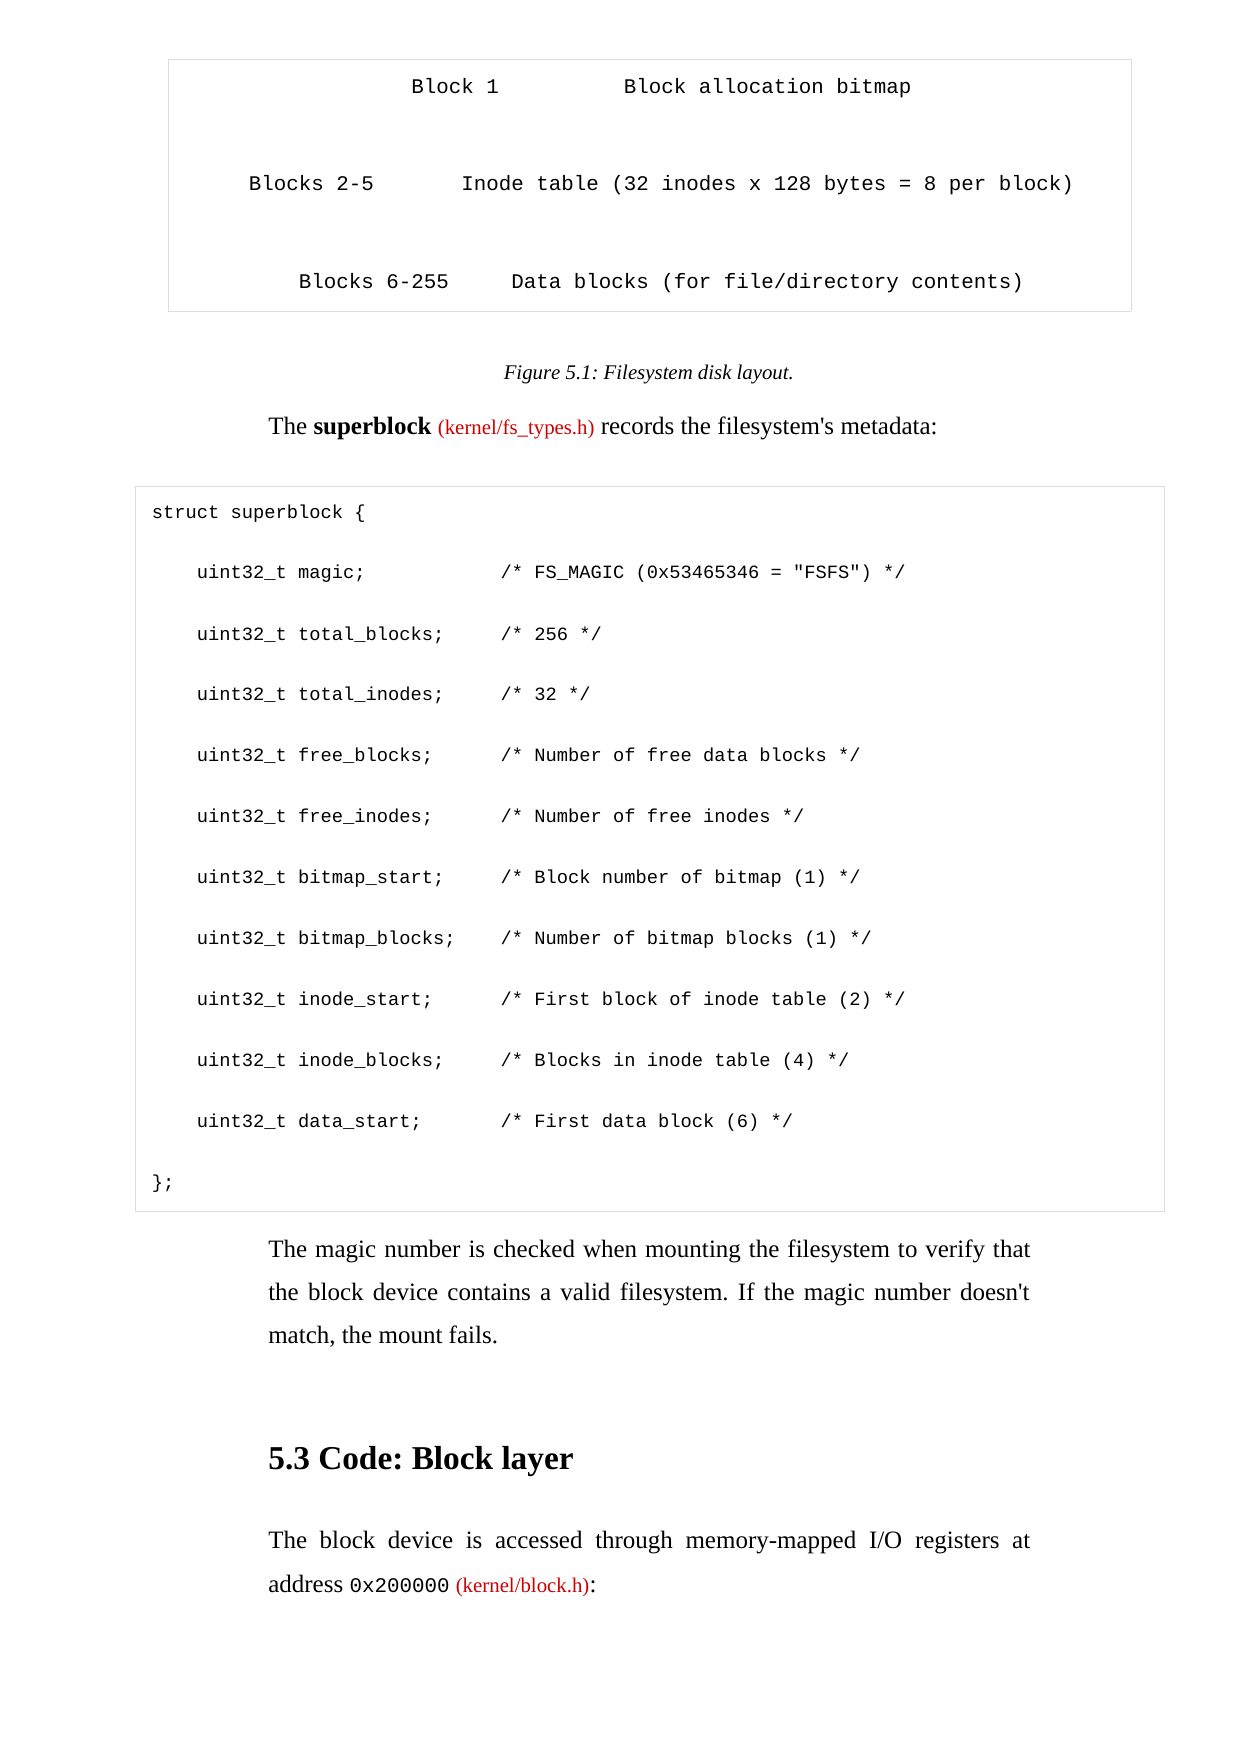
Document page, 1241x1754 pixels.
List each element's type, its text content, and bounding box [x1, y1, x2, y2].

text Block 1 Block allocation bitmap [169, 60, 1131, 99]
subtitle 5.3 Code: Block layer [268, 1438, 1031, 1476]
text uint32_t inode_blocks; /* Blocks in inode table (4) */ [136, 1034, 1164, 1072]
text uint32_t free_blocks; /* Number of free data blocks */ [136, 729, 1164, 767]
text uint32_t total_inodes; /* 32 */ [136, 668, 1164, 706]
text uint32_t bitmap_start; /* Block number of bitmap (1) */ [136, 851, 1164, 889]
text uint32_t total_blocks; /* 256 */ [136, 607, 1164, 646]
text uint32_t free_inodes; /* Number of free inodes */ [136, 790, 1164, 828]
text struct superblock { [136, 487, 1164, 524]
text The superblock (kernel/fs_types.h) records the filesystem's metadata: [268, 411, 1031, 439]
text uint32_t inode_start; /* First block of inode table (2) */ [136, 973, 1164, 1011]
text }; [136, 1156, 1164, 1211]
text The block device is accessed through memory-mapped I/O registers at address 0x200000 (kernel/block.h): [268, 1526, 1031, 1598]
text uint32_t data_start; /* First data block (6) */ [136, 1095, 1164, 1133]
text uint32_t bitmap_blocks; /* Number of bitmap blocks (1) */ [136, 912, 1164, 950]
text uint32_t magic; /* FS_MAGIC (0x53465346 = "FSFS") */ [136, 547, 1164, 584]
text Blocks 2-5 Inode table (32 inodes x 128 bytes = 8 per block) [169, 156, 1131, 197]
text The magic number is checked when mounting the filesystem to verify that the block device contains a valid filesystem. If the magic number doesn't match, the mount fails. [268, 1234, 1031, 1349]
text Figure 5.1: Filesystem disk layout. [151, 360, 1148, 384]
text Blocks 6-255 Data blocks (for file/directory contents) [169, 254, 1131, 311]
